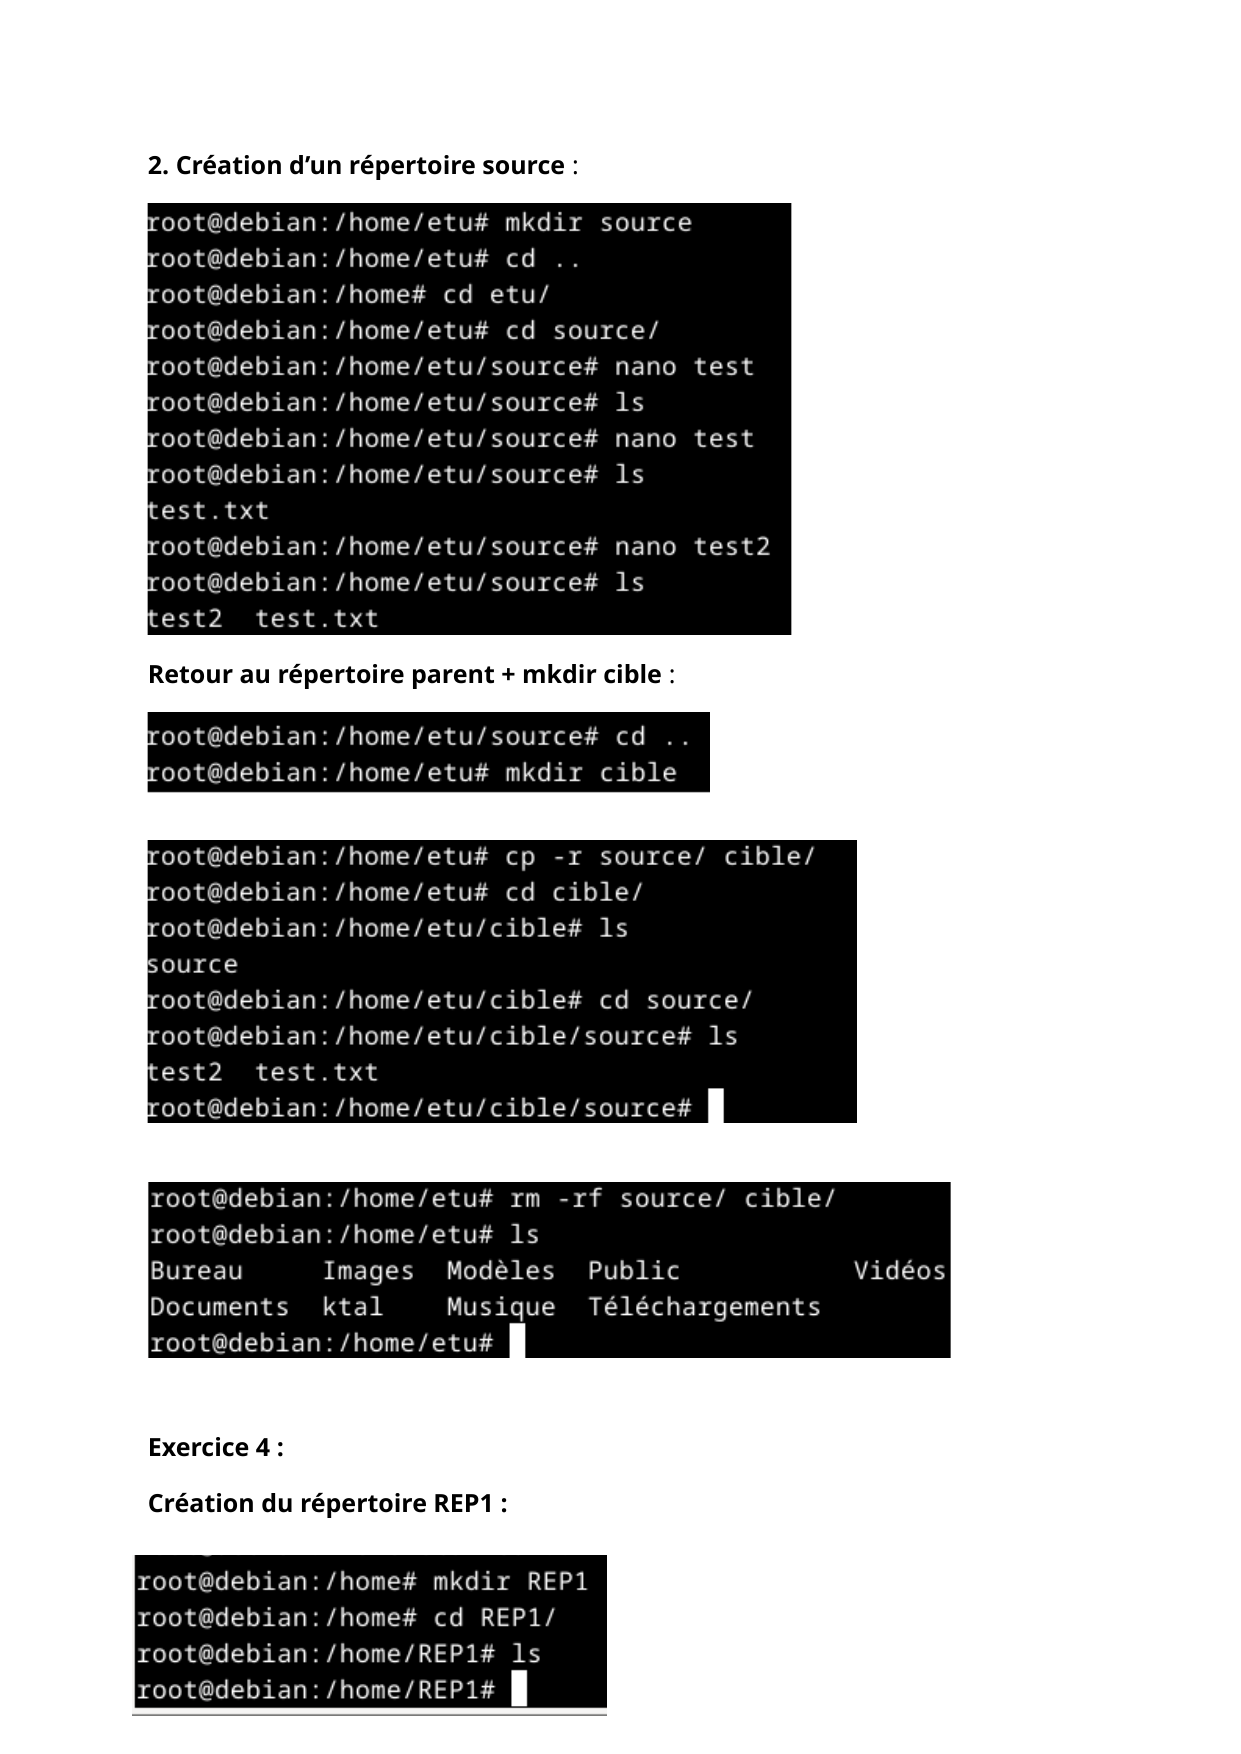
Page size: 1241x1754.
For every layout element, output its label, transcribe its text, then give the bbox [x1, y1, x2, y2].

text Retour au répertoire parent + mkdir cible : [148, 657, 1093, 691]
picture [147, 840, 857, 1123]
picture [132, 1555, 607, 1716]
text Création du répertoire REP1 : [148, 1485, 1093, 1519]
picture [147, 1182, 951, 1358]
text Exercice 4 : [148, 1429, 1093, 1464]
picture [147, 712, 710, 794]
picture [147, 203, 792, 635]
text 2. Création d’un répertoire source : [148, 148, 1093, 182]
